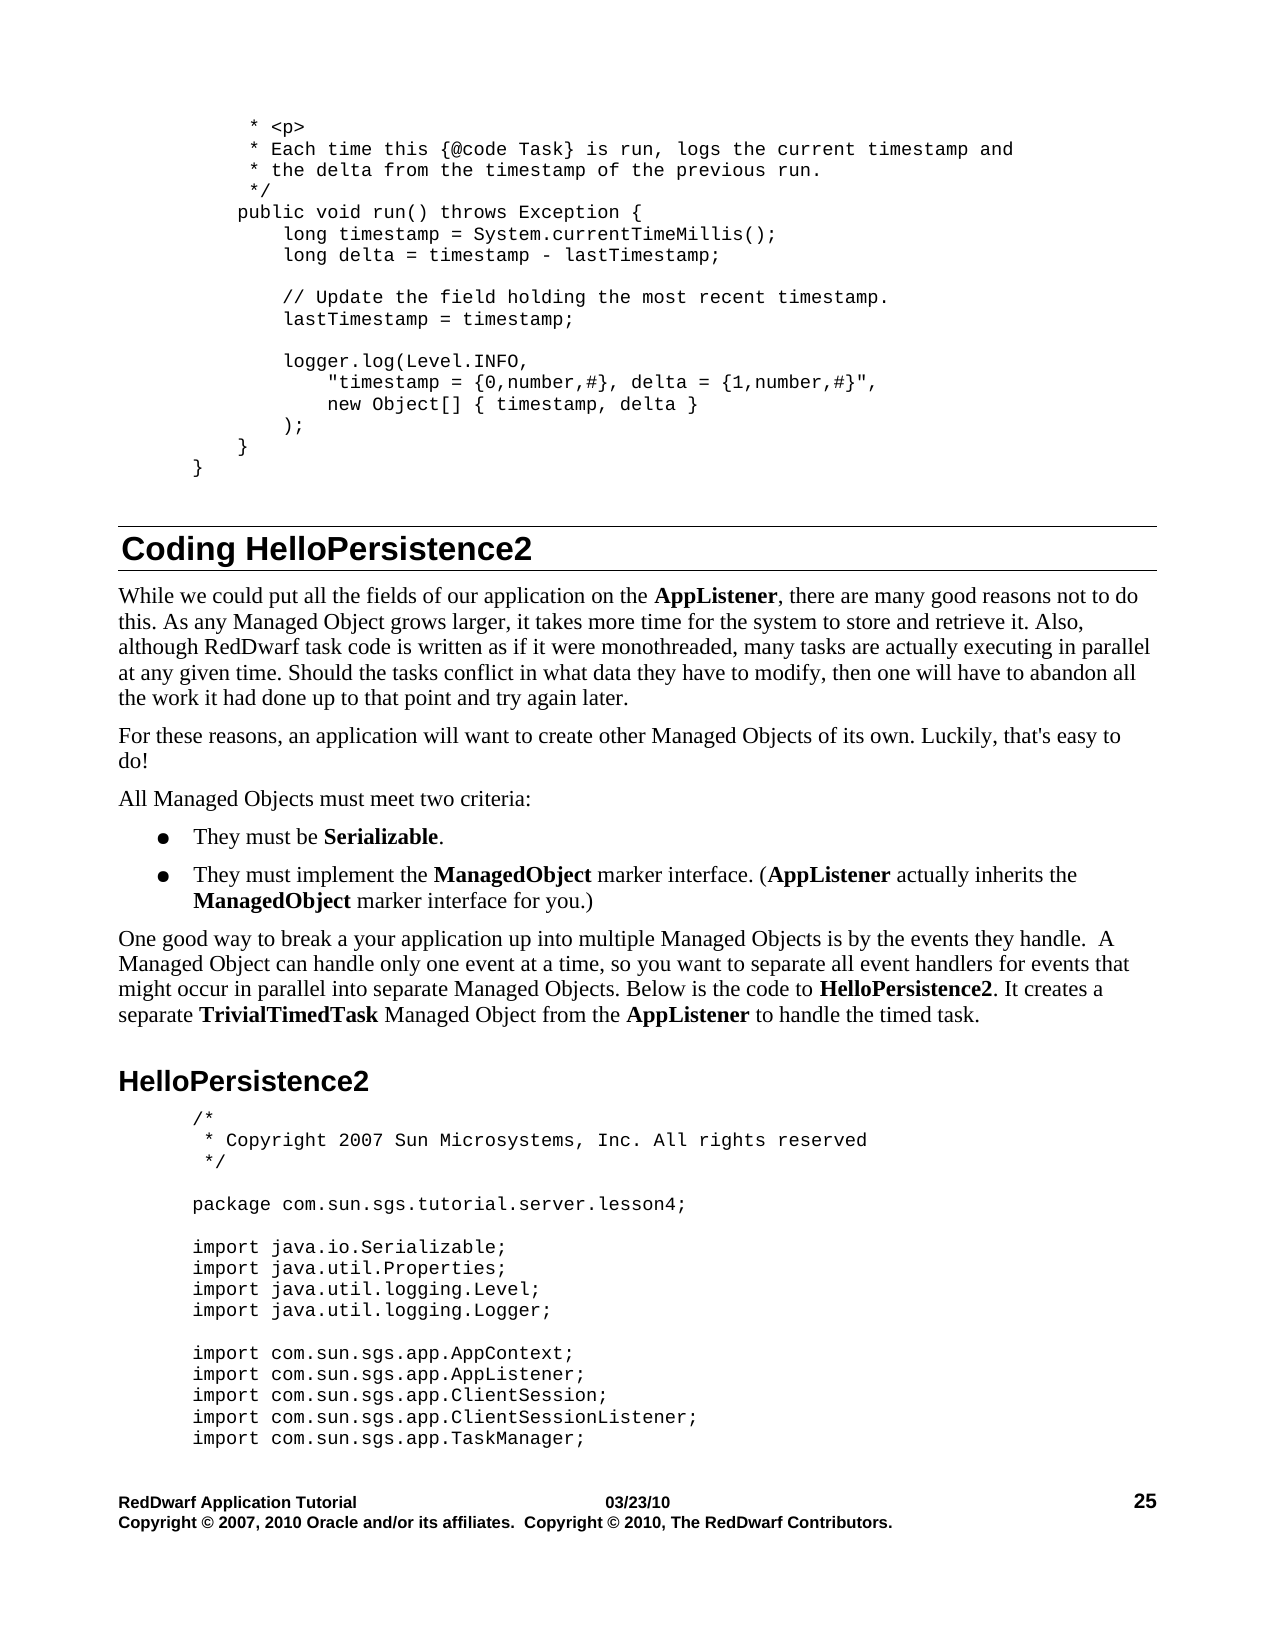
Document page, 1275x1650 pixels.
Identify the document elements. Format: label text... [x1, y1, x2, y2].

text All Managed Objects must meet two criteria: [118, 786, 1157, 812]
subtitle HelloPersistence2 [118, 1065, 1157, 1097]
list They must implement the ManagedObject marker interface. (AppListener actually inherits the ManagedObject marker interface for you.) [156, 862, 1157, 913]
text While we could put all the fields of our application on the AppListener, there are many good reasons not to do this. As any Managed Object grows larger, it takes more time for the system to store and retrieve it. Also, although RedDwarf task code is written as if it were monothreaded, many tasks are actually executing in parallel at any given time. Should the tasks conflict in what data they have to modify, then one will have to abandon all the work it had done up to that point and try again later. [118, 583, 1157, 711]
text * <p> * Each time this {@code Task} is run, logs the current timestamp and * the delta from the timestamp of the previous run. */ public void run() throws Exception { long timestamp = System.currentTimeMillis(); long delta = timestamp - lastTimestamp; // Update the field holding the most recent timestamp. lastTimestamp = timestamp; logger.log(Level.INFO, "timestamp = {0,number,#}, delta = {1,number,#}", new Object[] { timestamp, delta } ); } } [192, 118, 1098, 479]
text One good way to break a your application up into multiple Managed Objects is by the events they handle. A Managed Object can handle only one event at a time, so you want to separate all event handlers for events that might occur in parallel into separate Managed Objects. Below is the code to HelloPersistence2. It creates a separate TrivialTimedTask Managed Object from the AppListener to handle the timed task. [118, 926, 1157, 1027]
subtitle Coding HelloPersistence2 [118, 527, 1157, 570]
text For these reasons, an application will want to create other Managed Objects of its own. Luckily, that's easy to do! [118, 723, 1157, 774]
text /* * Copyright 2007 Sun Microsystems, Inc. All rights reserved */ package com.sun.sgs.tutorial.server.lesson4; import java.io.Serializable; import java.util.Properties; import java.util.logging.Level; import java.util.logging.Logger; import com.sun.sgs.app.AppContext; import com.sun.sgs.app.AppListener; import com.sun.sgs.app.ClientSession; import com.sun.sgs.app.ClientSessionListener; import com.sun.sgs.app.TaskManager; [192, 1110, 1098, 1450]
list They must be Serializable. [156, 824, 1157, 850]
